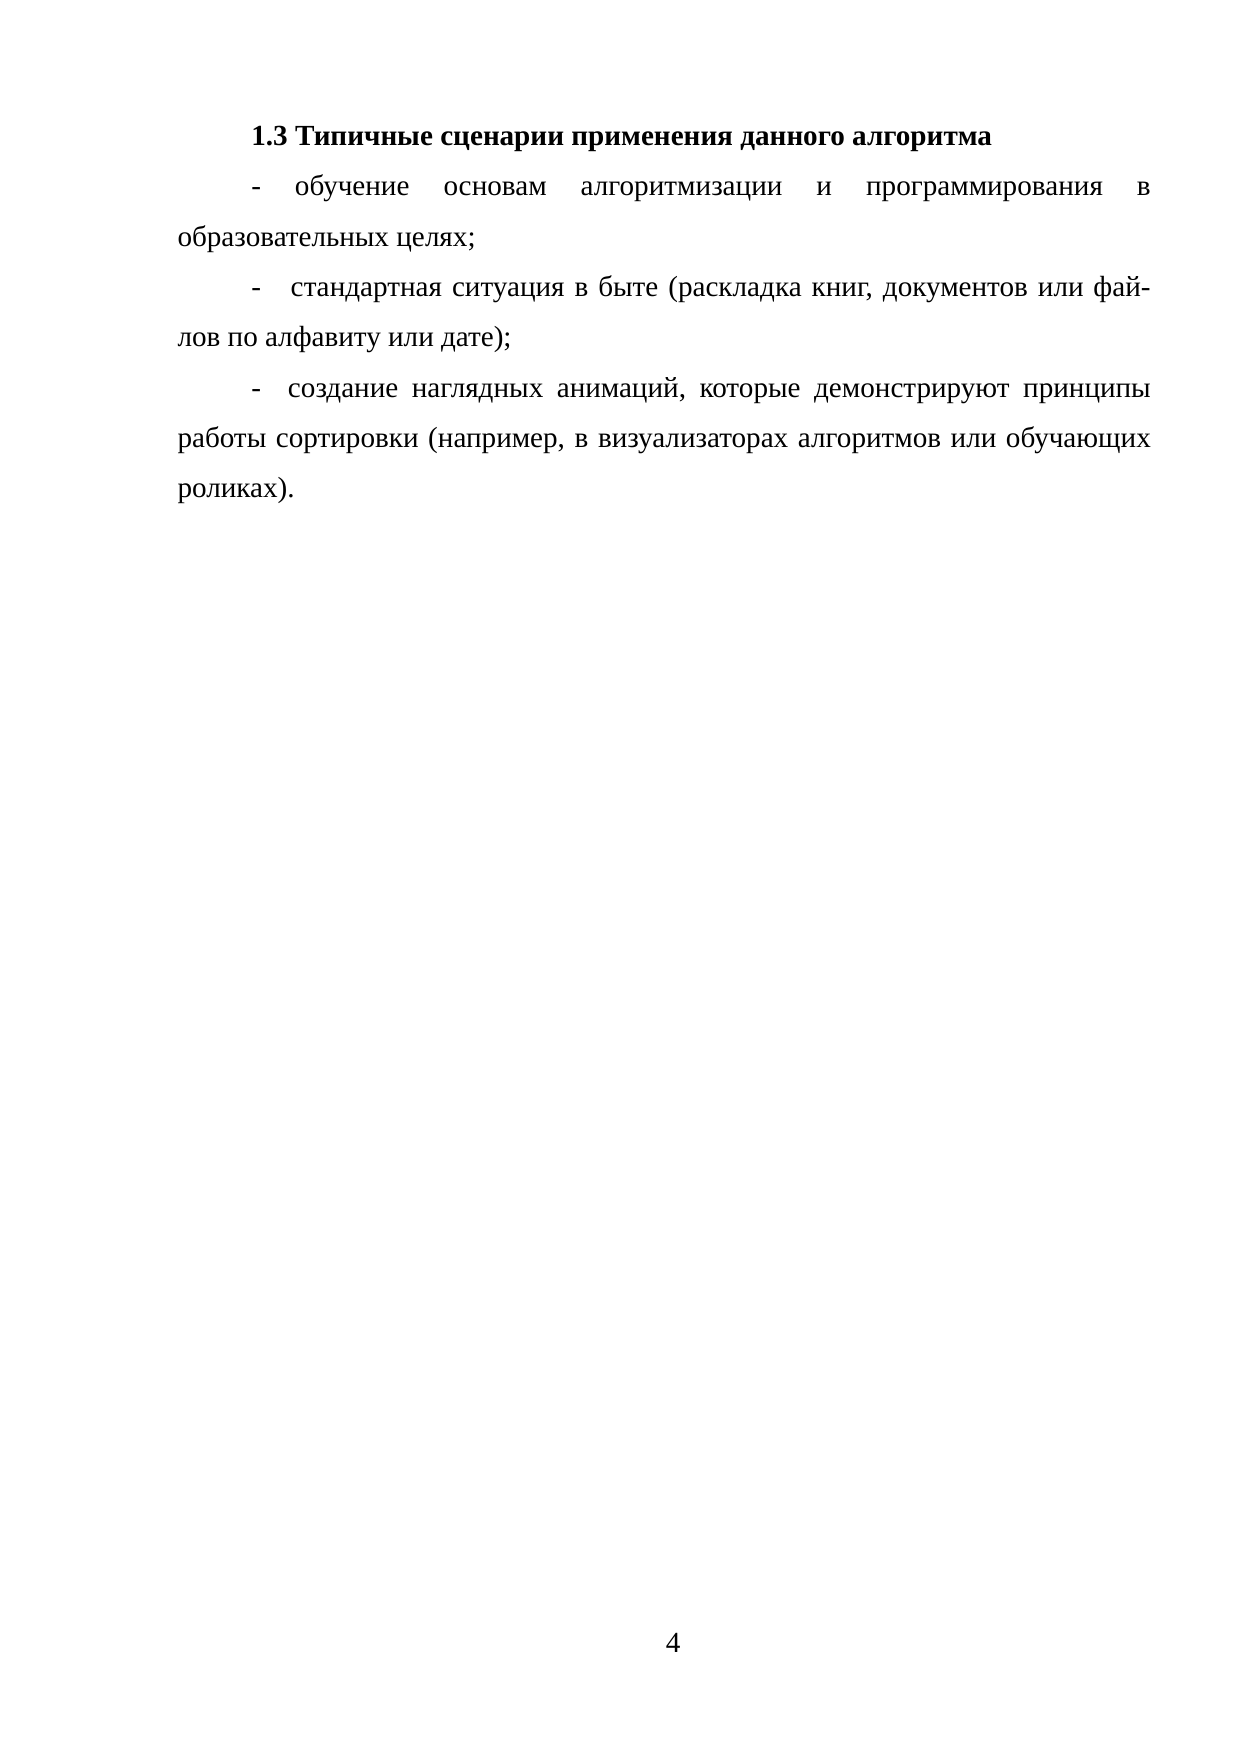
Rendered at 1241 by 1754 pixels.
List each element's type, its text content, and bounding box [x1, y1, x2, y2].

subtitle - создание наглядных анимаций, которые демонстрируют принципы работы сортировки (например, в визуализаторах алгоритмов или обучающих роликах). [177, 370, 1152, 504]
subtitle - обучение основам алгоритмизации и программирования в образовательных целях; [177, 168, 1152, 252]
subtitle 1.3 Типичные сценарии применения данного алгоритма [177, 118, 1152, 152]
subtitle - стандартная ситуация в быте (раскладка книг, документов или фай-лов по алфавиту или дате); [177, 269, 1152, 353]
